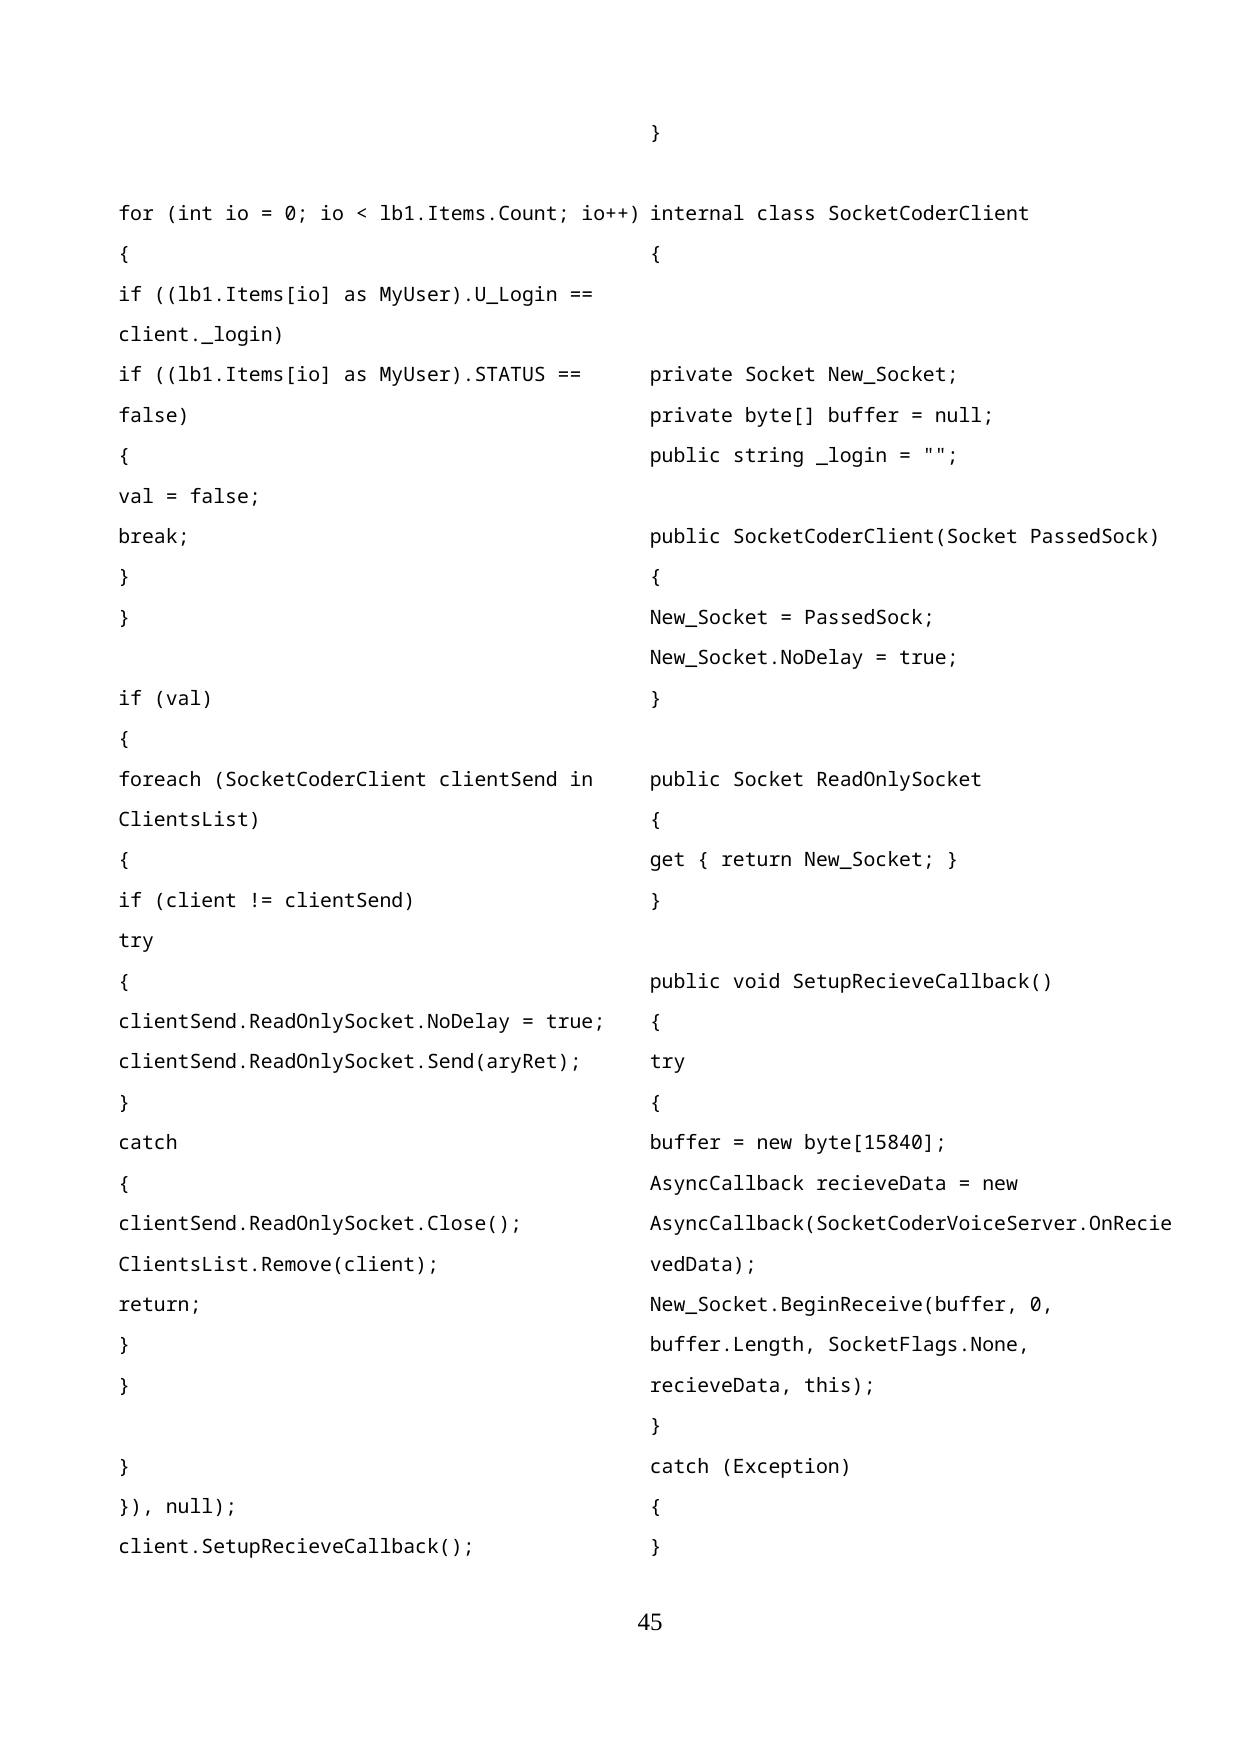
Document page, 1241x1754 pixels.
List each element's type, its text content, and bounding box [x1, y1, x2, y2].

text catch (Exception) [649, 1452, 1181, 1479]
text } [649, 886, 1181, 913]
text { [118, 239, 649, 266]
text { [118, 967, 649, 994]
text } [118, 1088, 649, 1115]
text public string _login = ""; [649, 441, 1181, 468]
text private byte[] buffer = null; [649, 401, 1181, 428]
text public void SetupRecieveCallback() [649, 967, 1181, 994]
text clientSend.ReadOnlySocket.NoDelay = true; [118, 1007, 649, 1034]
text { [649, 1088, 1181, 1115]
text for (int io = 0; io < lb1.Items.Count; io++) [118, 199, 649, 226]
text public SocketCoderClient(Socket PassedSock) [649, 522, 1181, 549]
text } [118, 1452, 649, 1479]
text if ((lb1.Items[io] as MyUser).U_Login == client._login) [118, 280, 649, 347]
text catch [118, 1128, 649, 1156]
text { [118, 1169, 649, 1196]
text clientSend.ReadOnlySocket.Close(); [118, 1209, 649, 1236]
text try [118, 926, 649, 953]
text } [649, 118, 1181, 145]
text if (client != clientSend) [118, 886, 649, 913]
text New_Socket.BeginReceive(buffer, 0, buffer.Length, SocketFlags.None, recieveData, this); [649, 1290, 1181, 1398]
text } [649, 1533, 1181, 1560]
text public Socket ReadOnlySocket [649, 765, 1181, 792]
text } [118, 563, 649, 590]
text get { return New_Socket; } [649, 846, 1181, 873]
text { [118, 441, 649, 468]
text New_Socket.NoDelay = true; [649, 643, 1181, 671]
text { [649, 1007, 1181, 1034]
text AsyncCallback recieveData = new AsyncCallback(SocketCoderVoiceServer.OnRecievedData); [649, 1169, 1181, 1277]
text client.SetupRecieveCallback(); [118, 1533, 649, 1560]
text ClientsList.Remove(client); [118, 1250, 649, 1277]
text { [649, 239, 1181, 266]
text { [649, 563, 1181, 590]
text } [118, 1371, 649, 1398]
text internal class SocketCoderClient [649, 199, 1181, 226]
text New_Socket = PassedSock; [649, 603, 1181, 630]
text } [118, 1331, 649, 1358]
text } [649, 1411, 1181, 1438]
text if (val) [118, 684, 649, 711]
text try [649, 1048, 1181, 1075]
text } [649, 684, 1181, 711]
text { [649, 805, 1181, 832]
text }), null); [118, 1492, 649, 1519]
text clientSend.ReadOnlySocket.Send(aryRet); [118, 1048, 649, 1075]
text foreach (SocketCoderClient clientSend in ClientsList) [118, 765, 649, 832]
text { [649, 1492, 1181, 1519]
text { [118, 724, 649, 751]
text val = false; [118, 482, 649, 509]
text buffer = new byte[15840]; [649, 1128, 1181, 1156]
text private Socket New_Socket; [649, 361, 1181, 388]
text return; [118, 1290, 649, 1317]
text if ((lb1.Items[io] as MyUser).STATUS == false) [118, 361, 649, 428]
text } [118, 603, 649, 630]
text { [118, 846, 649, 873]
text break; [118, 522, 649, 549]
